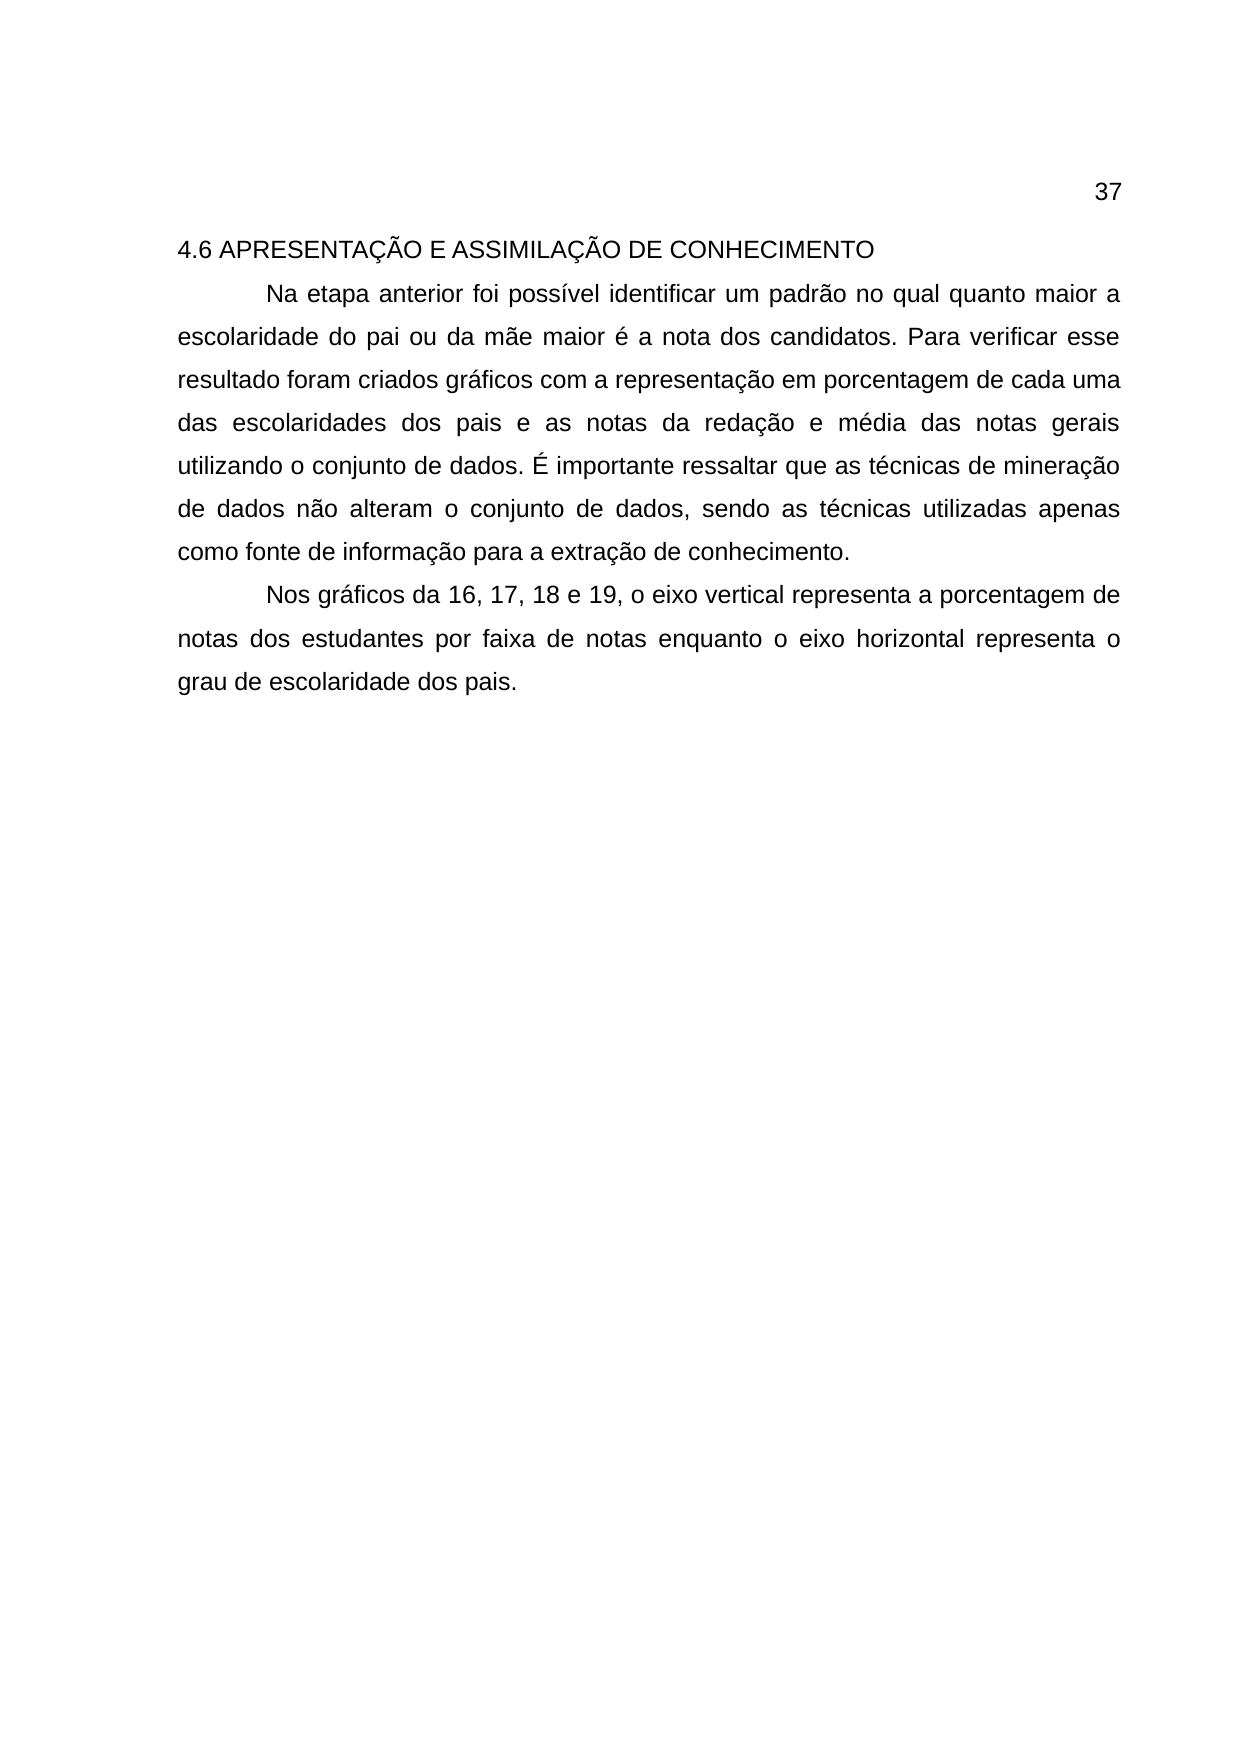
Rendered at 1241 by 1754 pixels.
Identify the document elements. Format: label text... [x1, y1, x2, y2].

subtitle APRESENTAÇÃO E ASSIMILAÇÃO DE CONHECIMENTO [177, 235, 1122, 264]
text Nos gráficos da Figura 16, Figura 17, Figura 18 e Figura 19, o eixo vertical representa a porcentagem de notas dos estudantes por faixa de notas enquanto o eixo horizontal representa o grau de escolaridade dos pais. [177, 580, 1122, 695]
text Na etapa anterior foi possível identificar um padrão no qual quanto maior a escolaridade do pai ou da mãe maior é a nota dos candidatos. Para verificar esse resultado foram criados gráficos com a representação em porcentagem de cada uma das escolaridades dos pais e as notas da redação e média das notas gerais utilizando o conjunto de dados. É importante ressaltar que as técnicas de mineração de dados não alteram o conjunto de dados, sendo as técnicas utilizadas apenas como fonte de informação para a extração de conhecimento. [177, 278, 1122, 566]
